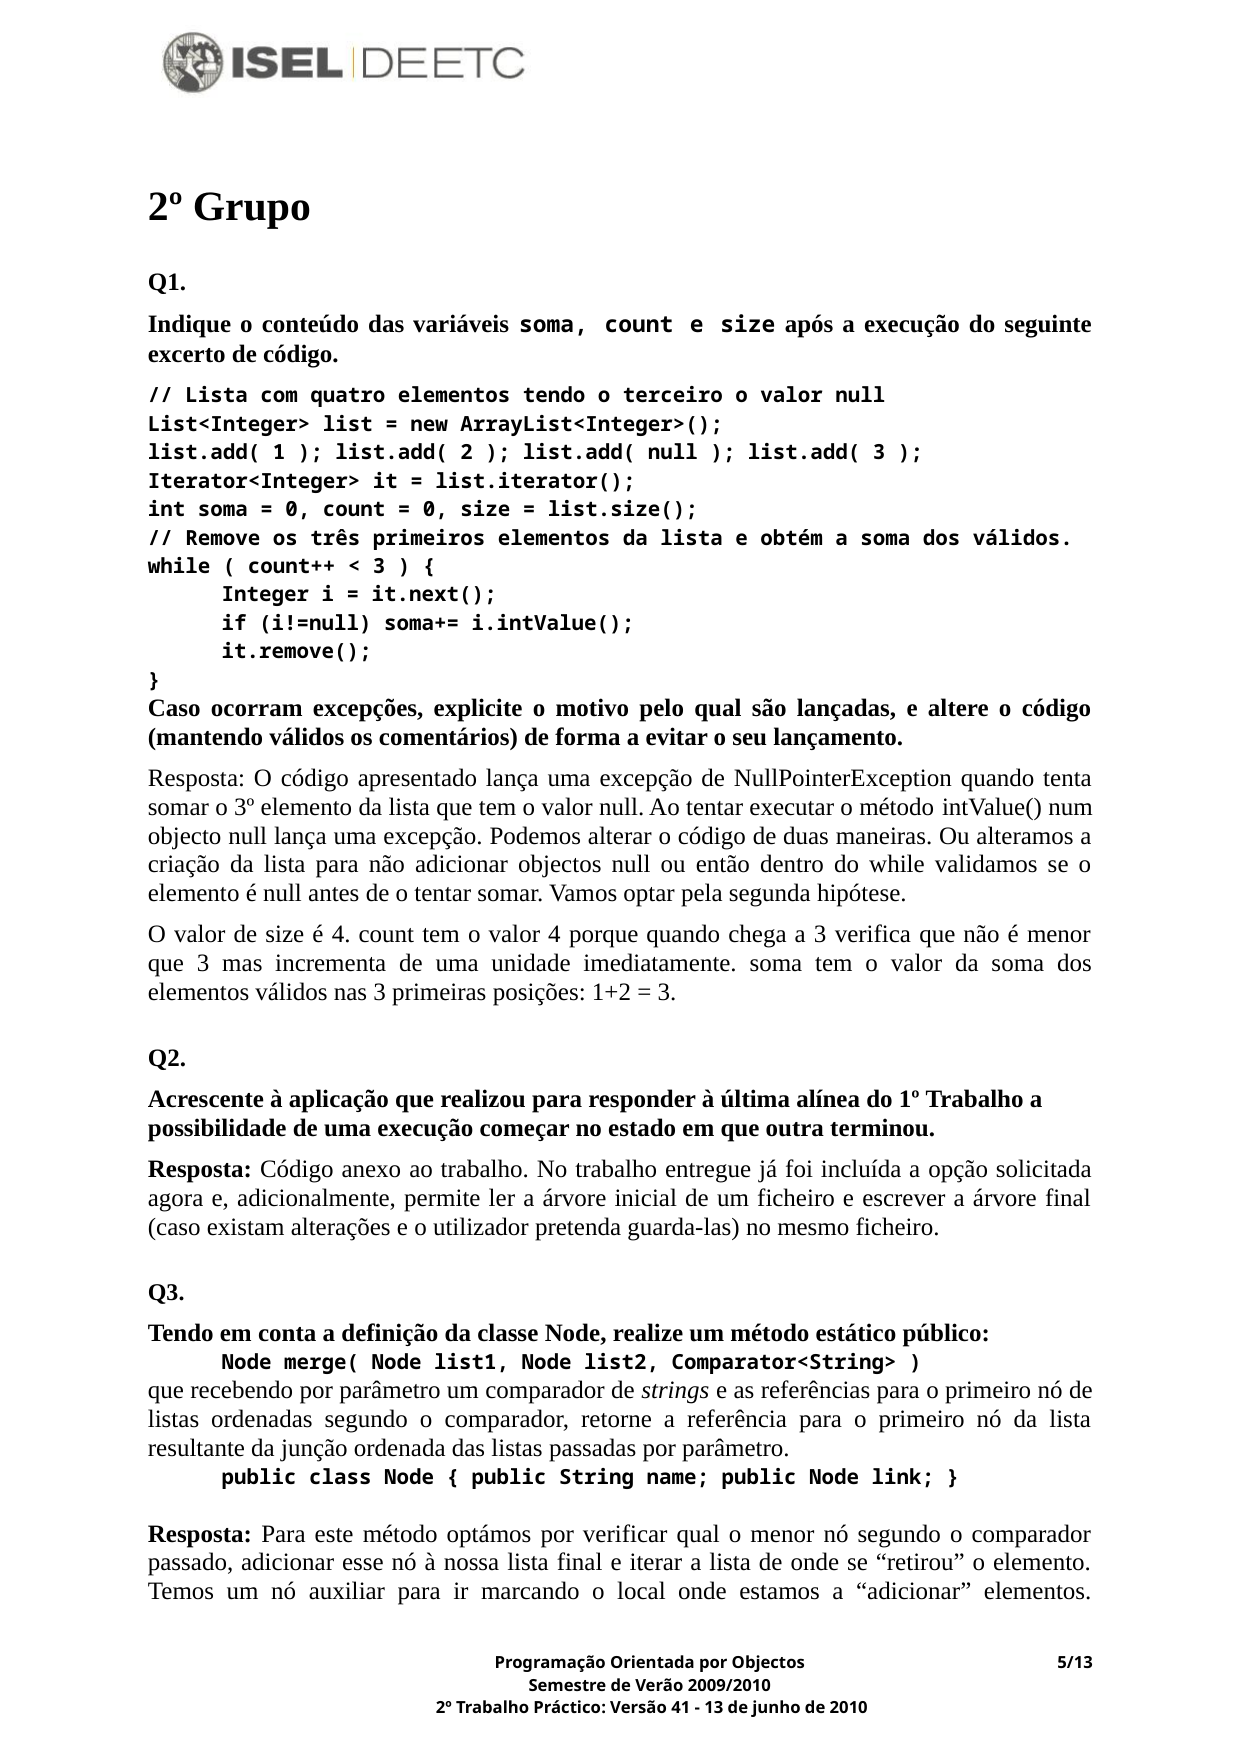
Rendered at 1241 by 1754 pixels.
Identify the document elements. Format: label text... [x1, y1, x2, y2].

text O valor de size é 4. count tem o valor 4 porque quando chega a 3 verifica que não é menor que 3 mas incrementa de uma unidade imediatamente. soma tem o valor da soma dos elementos válidos nas 3 primeiras posições: 1+2 = 3. [148, 919, 1093, 1006]
subtitle Q3. [148, 1278, 1093, 1306]
text Resposta: Código anexo ao trabalho. No trabalho entregue já foi incluída a opção solicitada agora e, adicionalmente, permite ler a árvore inicial de um ficheiro e escrever a árvore final (caso existam alterações e o utilizador pretenda guarda-las) no mesmo ficheiro. [148, 1154, 1093, 1241]
text List<Integer> list = new ArrayList<Integer>(); [148, 409, 1093, 437]
text Resposta: Para este método optámos por verificar qual o menor nó segundo o comparador passado, adicionar esse nó à nossa lista final e iterar a lista de onde se “retirou” o elemento. Temos um nó auxiliar para ir marcando o local onde estamos a “adicionar” elementos. [148, 1519, 1093, 1605]
text it.remove(); [148, 636, 1093, 665]
text Acrescente à aplicação que realizou para responder à última alínea do 1º Trabalho a possibilidade de uma execução começar no estado em que outra terminou. [148, 1084, 1093, 1142]
text while ( count++ < 3 ) { [148, 551, 1093, 579]
text que recebendo por parâmetro um comparador de strings e as referências para o primeiro nó de listas ordenadas segundo o comparador, retorne a referência para o primeiro nó da lista resultante da junção ordenada das listas passadas por parâmetro. [148, 1376, 1093, 1462]
text Indique o conteúdo das variáveis soma, count e size após a execução do seguinte excerto de código. [148, 308, 1093, 368]
text Tendo em conta a definição da classe Node, realize um método estático público: [148, 1318, 1093, 1347]
text public class Node { public String name; public Node link; } [148, 1462, 1093, 1490]
text Iterator<Integer> it = list.iterator(); [148, 466, 1093, 494]
text Node merge( Node list1, Node list2, Comparator<String> ) [148, 1347, 1093, 1376]
text Integer i = it.next(); [148, 579, 1093, 608]
subtitle 2º Grupo [148, 181, 1093, 229]
text list.add( 1 ); list.add( 2 ); list.add( null ); list.add( 3 ); [148, 437, 1093, 466]
text int soma = 0, count = 0, size = list.size(); [148, 494, 1093, 523]
text } [148, 665, 1093, 693]
text Caso ocorram excepções, explicite o motivo pelo qual são lançadas, e altere o código (mantendo válidos os comentários) de forma a evitar o seu lançamento. [148, 693, 1093, 751]
text Resposta: O código apresentado lança uma excepção de NullPointerException quando tenta somar o 3º elemento da lista que tem o valor null. Ao tentar executar o método intValue() num objecto null lança uma excepção. Podemos alterar o código de duas maneiras. Ou alteramos a criação da lista para não adicionar objectos null ou então dentro do while validamos se o elemento é null antes de o tentar somar. Vamos optar pela segunda hipótese. [148, 763, 1093, 907]
subtitle Q1. [148, 267, 1093, 295]
text // Lista com quatro elementos tendo o terceiro o valor null [148, 380, 1093, 409]
picture [153, 17, 555, 118]
text // Remove os três primeiros elementos da lista e obtém a soma dos válidos. [148, 523, 1093, 551]
text if (i!=null) soma+= i.intValue(); [148, 608, 1093, 636]
subtitle Q2. [148, 1043, 1093, 1072]
